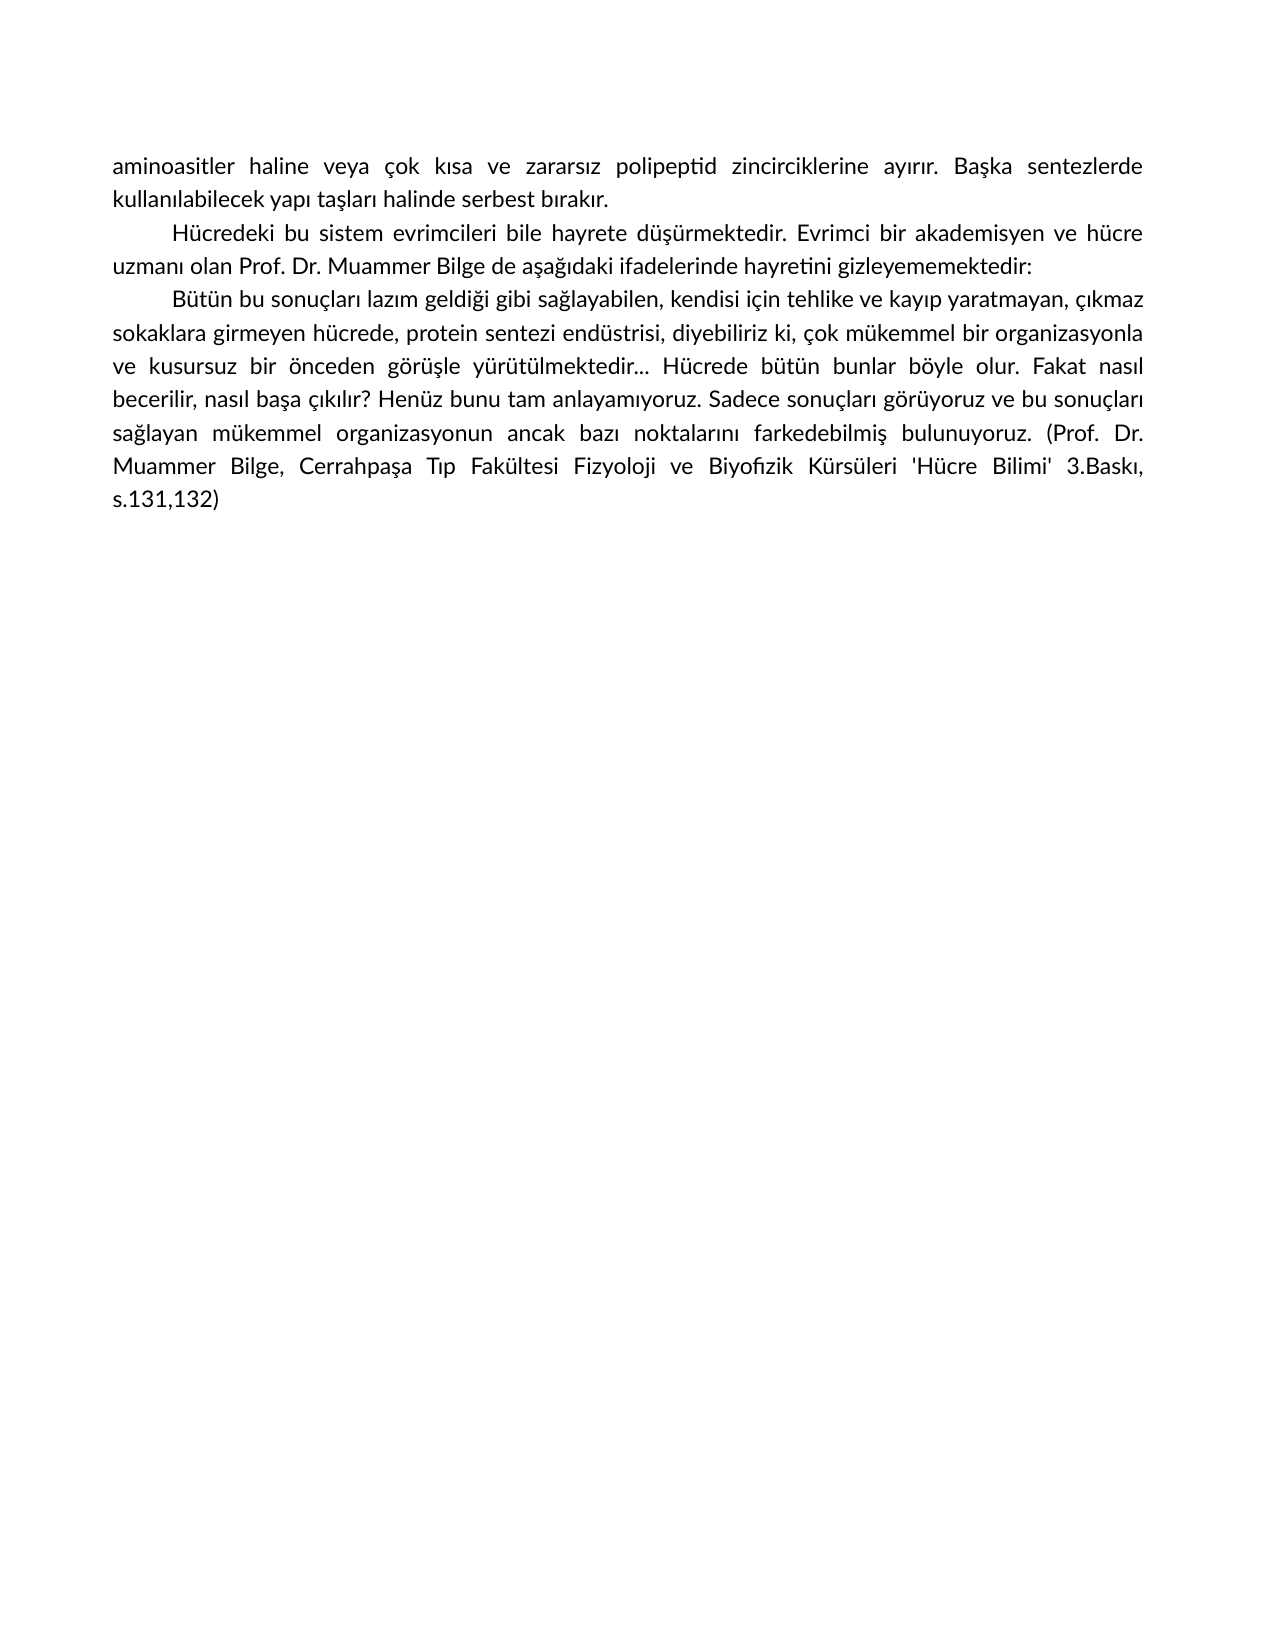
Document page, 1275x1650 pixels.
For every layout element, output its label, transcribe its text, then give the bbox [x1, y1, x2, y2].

text Hücredeki bu sistem evrimcileri bile hayrete düşürmektedir. Evrimci bir akademisyen ve hücre uzmanı olan Prof. Dr. Muammer Bilge de aşağıdaki ifadelerinde hayretini gizleyememektedir: [112, 214, 1145, 281]
text aminoasitler haline veya çok kısa ve zararsız polipeptid zincirciklerine ayırır. Başka sentezlerde kullanılabilecek yapı taşları halinde serbest bırakır. [112, 148, 1145, 214]
text Bütün bu sonuçları lazım geldiği gibi sağlayabilen, kendisi için tehlike ve kayıp yaratmayan, çıkmaz sokaklara girmeyen hücrede, protein sentezi endüstrisi, diyebiliriz ki, çok mükemmel bir organizasyonla ve kusursuz bir önceden görüşle yürütülmektedir... Hücrede bütün bunlar böyle olur. Fakat nasıl becerilir, nasıl başa çıkılır? Henüz bunu tam anlayamıyoruz. Sadece sonuçları görüyoruz ve bu sonuçları sağlayan mükemmel organizasyonun ancak bazı noktalarını farkedebilmiş bulunuyoruz. (Prof. Dr. Muammer Bilge, Cerrahpaşa Tıp Fakültesi Fizyoloji ve Biyofizik Kürsüleri 'Hücre Bilimi' 3.Baskı, s.131,132) [112, 281, 1145, 514]
